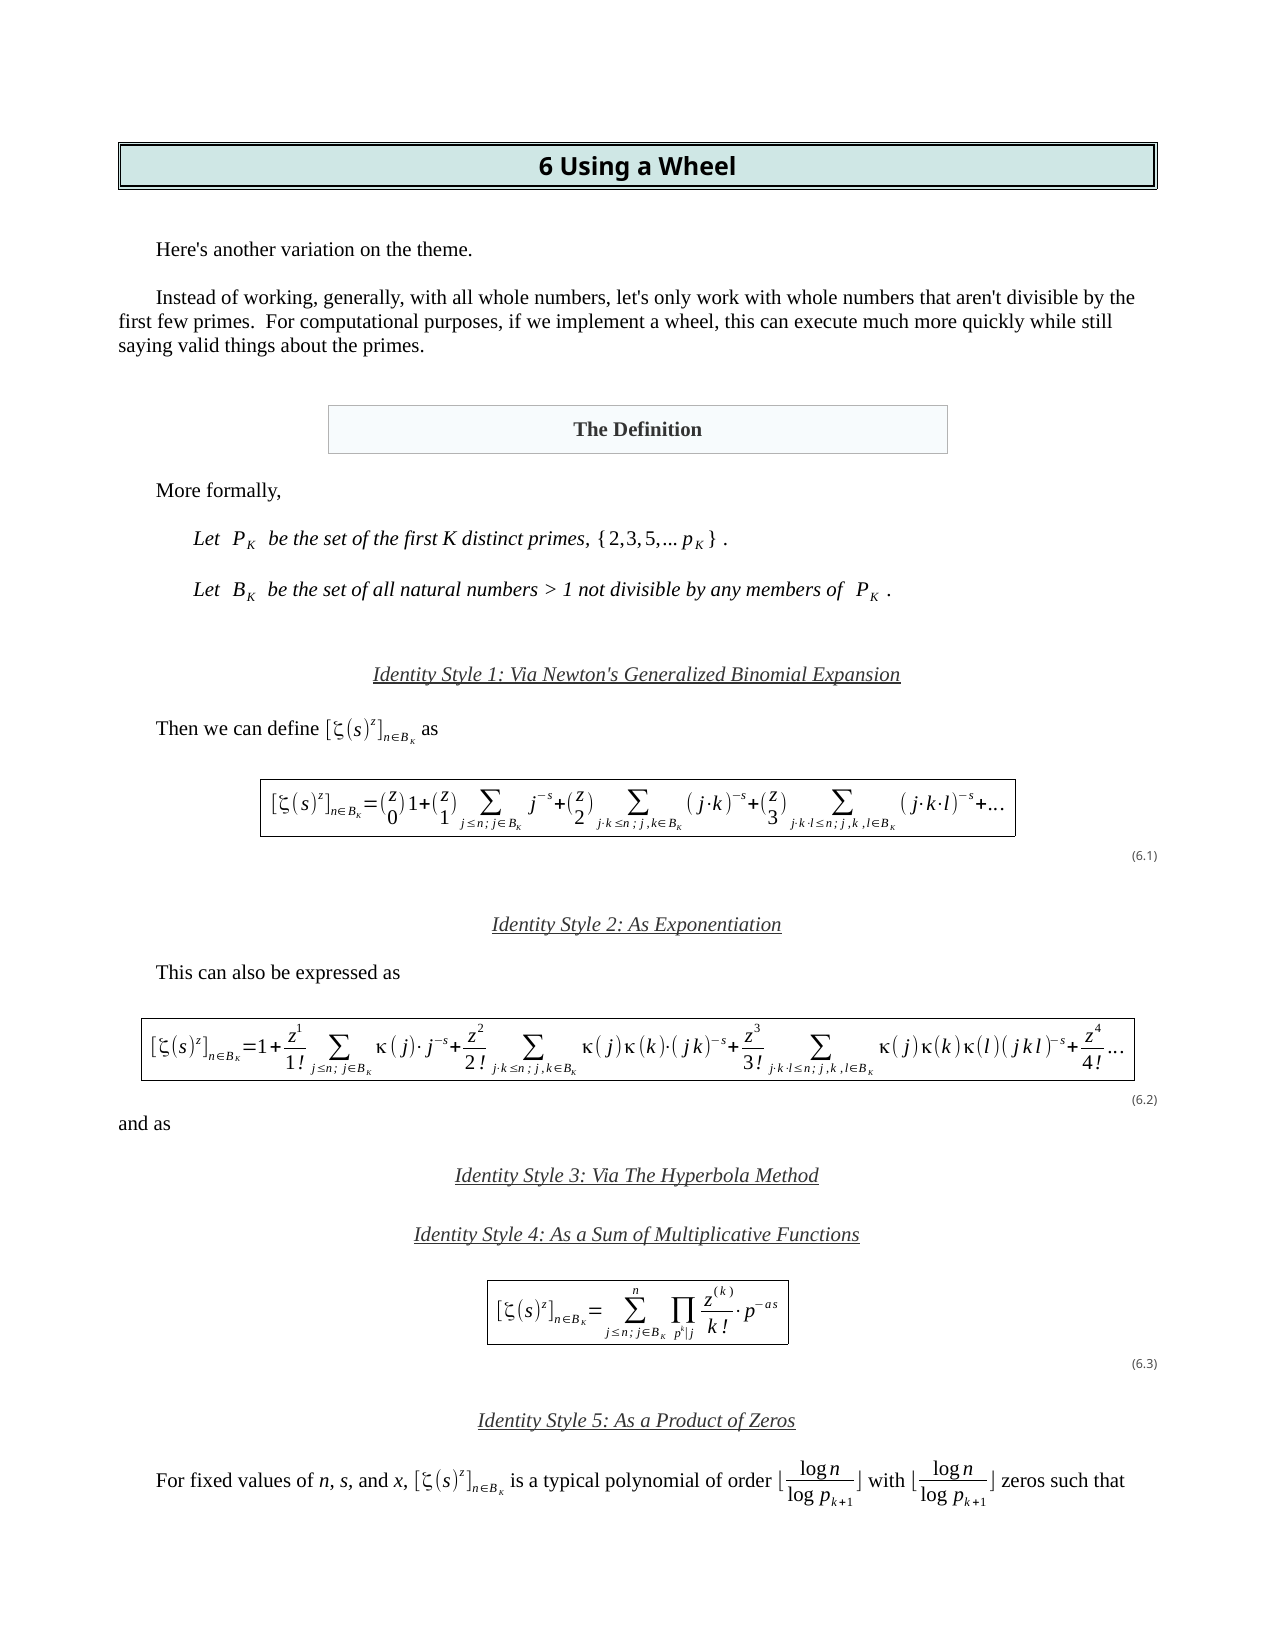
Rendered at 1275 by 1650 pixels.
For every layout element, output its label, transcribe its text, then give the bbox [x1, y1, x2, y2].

text Identity Style 2: As Exponentiation [118, 912, 1157, 936]
text Identity Style 4: As a Sum of Multiplicative Functions [118, 1222, 1157, 1246]
text Let be the set of all natural numbers > 1 not divisible by any members of . [118, 577, 1157, 604]
text Here's another variation on the theme. [118, 237, 1157, 261]
text Instead of working, generally, with all whole numbers, let's only work with whole numbers that aren't divisible by the first few primes. For computational purposes, if we implement a wheel, this can execute much more quickly while still saying valid things about the primes. [118, 285, 1157, 357]
text Let be the set of the first K distinct primes,. [118, 526, 1157, 553]
text More formally, [118, 478, 1157, 502]
text (6.3) [118, 1344, 1157, 1374]
text The Definition [329, 406, 947, 453]
text Then we can defineas [118, 714, 1157, 745]
text Identity Style 5: As a Product of Zeros [118, 1408, 1157, 1432]
text For fixed values of n, s, and x,is a typical polynomial of orderwithzeros such that [118, 1457, 1157, 1509]
text and as [118, 1111, 1157, 1135]
text (6.1) [118, 836, 1157, 866]
text Identity Style 3: Via The Hyperbola Method [118, 1163, 1157, 1187]
text This can also be expressed as [118, 960, 1157, 984]
text (6.2) [118, 1081, 1157, 1111]
text Identity Style 1: Via Newton's Generalized Binomial Expansion [118, 661, 1157, 686]
